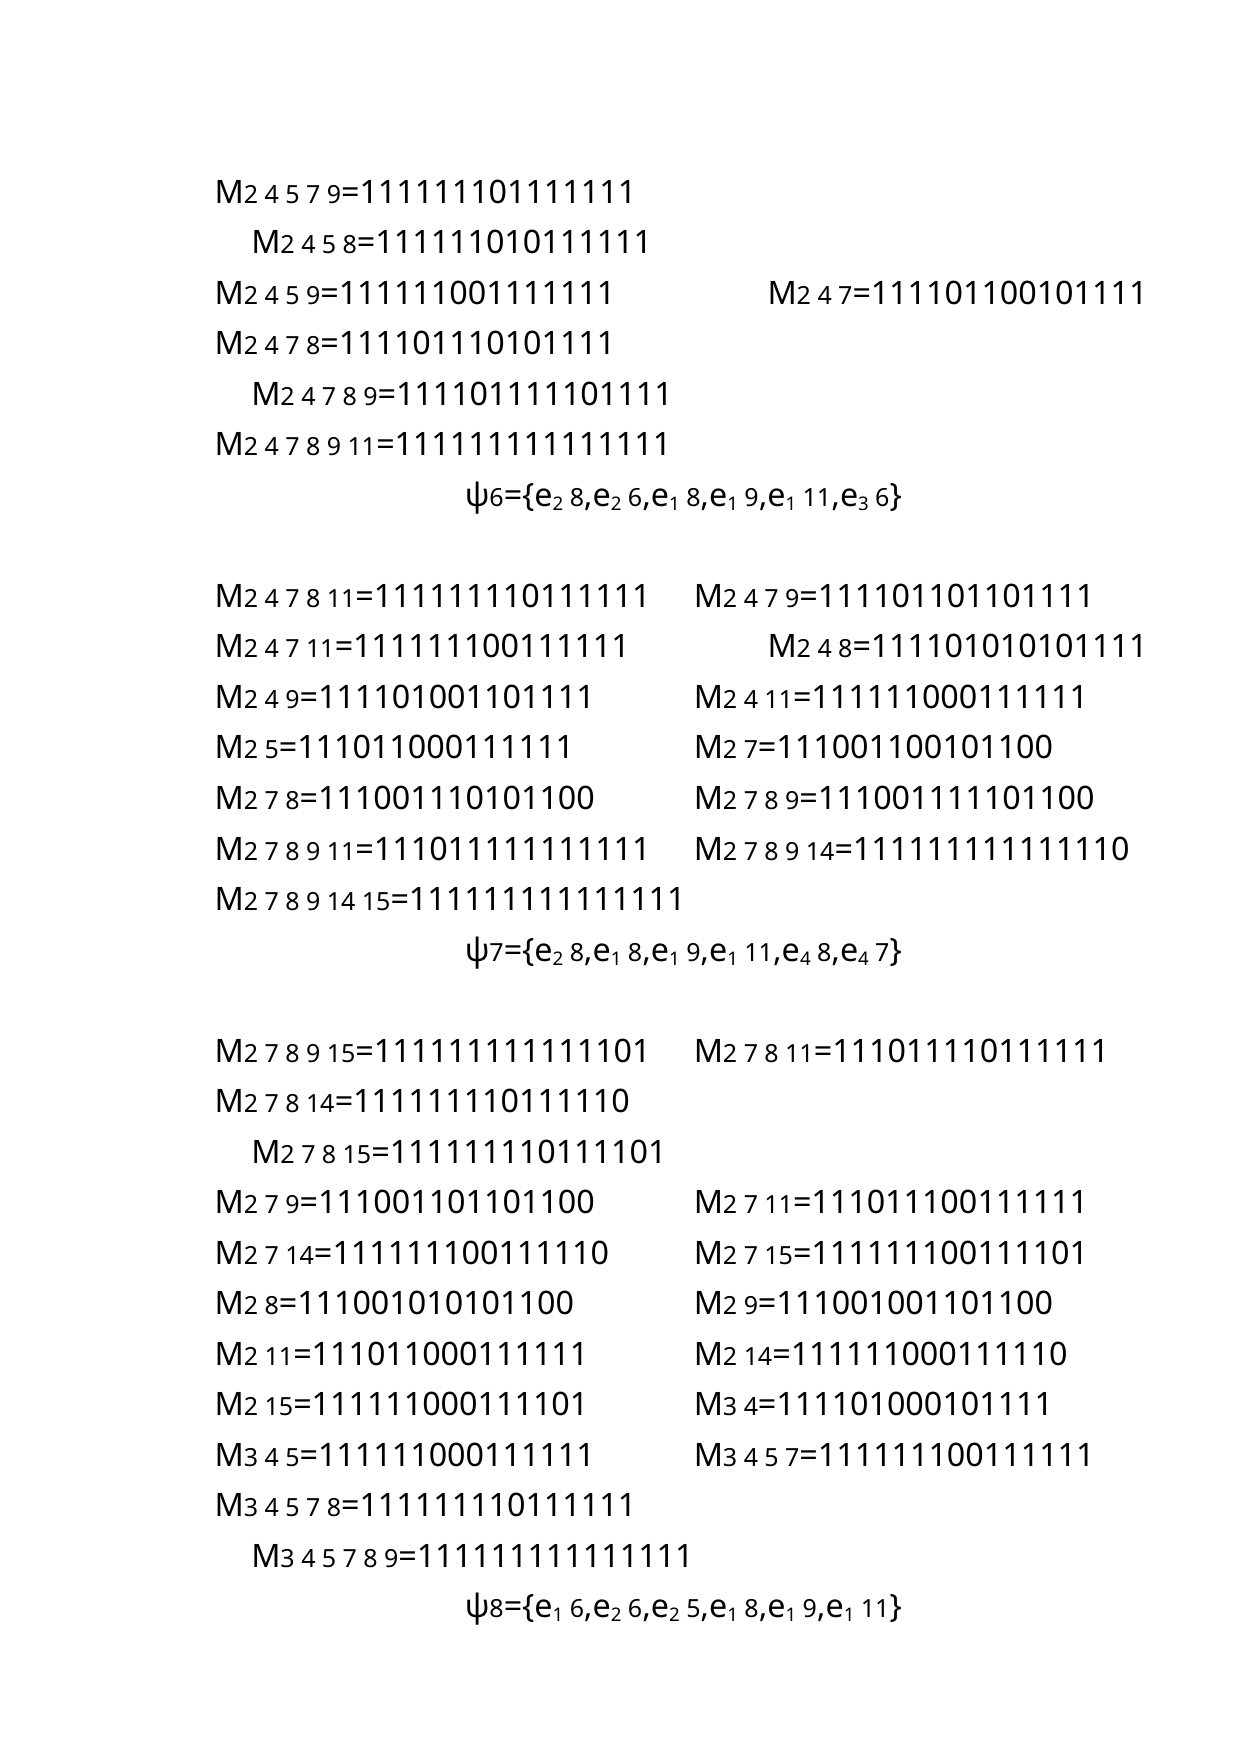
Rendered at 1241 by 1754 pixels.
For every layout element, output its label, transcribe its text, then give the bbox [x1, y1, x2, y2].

list ψ6={e2 8,e2 6,e1 8,e1 9,e1 11,e3 6} [214, 472, 1152, 516]
list M2 4 7 8 11=111111110111111 M2 4 7 9=111101101101111 [214, 573, 1152, 617]
list M2 7 8 9 11=111011111111111 M2 7 8 9 14=111111111111110 [214, 825, 1152, 869]
list M2 7 9=111001101101100 M2 7 11=111011100111111 [214, 1179, 1152, 1223]
list M2 11=111011000111111 M2 14=111111000111110 [214, 1331, 1152, 1374]
list M2 8=111001010101100 M2 9=111001001101100 [214, 1280, 1152, 1324]
list M2 7 14=111111100111110 M2 7 15=111111100111101 [214, 1229, 1152, 1273]
list M2 7 8 9 14 15=111111111111111 [214, 876, 1152, 920]
list M2 7 8 9 15=111111111111101 M2 7 8 11=111011110111111 [214, 1027, 1152, 1071]
list M2 7 8 14=111111110111110 M2 7 8 15=111111110111101 [214, 1078, 1152, 1172]
list ψ8={e1 6,e2 6,e2 5,e1 8,e1 9,e1 11} [214, 1583, 1152, 1627]
list M2 4 7 8 9 11=111111111111111 [214, 421, 1152, 465]
list ψ7={e2 8,e1 8,e1 9,e1 11,e4 8,e4 7} [214, 926, 1152, 970]
list M2 15=111111000111101 M3 4=111101000101111 [214, 1381, 1152, 1425]
list M2 4 5 7 9=111111101111111 M2 4 5 8=111111010111111 [214, 169, 1152, 263]
list M2 4 5 9=111111001111111 M2 4 7=111101100101111 [214, 270, 1152, 314]
list M2 5=111011000111111 M2 7=111001100101100 [214, 724, 1152, 768]
list M2 4 7 8=111101110101111 M2 4 7 8 9=111101111101111 [214, 320, 1152, 415]
list M2 7 8=111001110101100 M2 7 8 9=111001111101100 [214, 775, 1152, 819]
list M2 4 7 11=111111100111111 M2 4 8=111101010101111 [214, 623, 1152, 667]
list M2 4 9=111101001101111 M2 4 11=111111000111111 [214, 674, 1152, 718]
list M3 4 5=111111000111111 M3 4 5 7=111111100111111 [214, 1432, 1152, 1476]
list M3 4 5 7 8=111111110111111 M3 4 5 7 8 9=111111111111111 [214, 1482, 1152, 1577]
